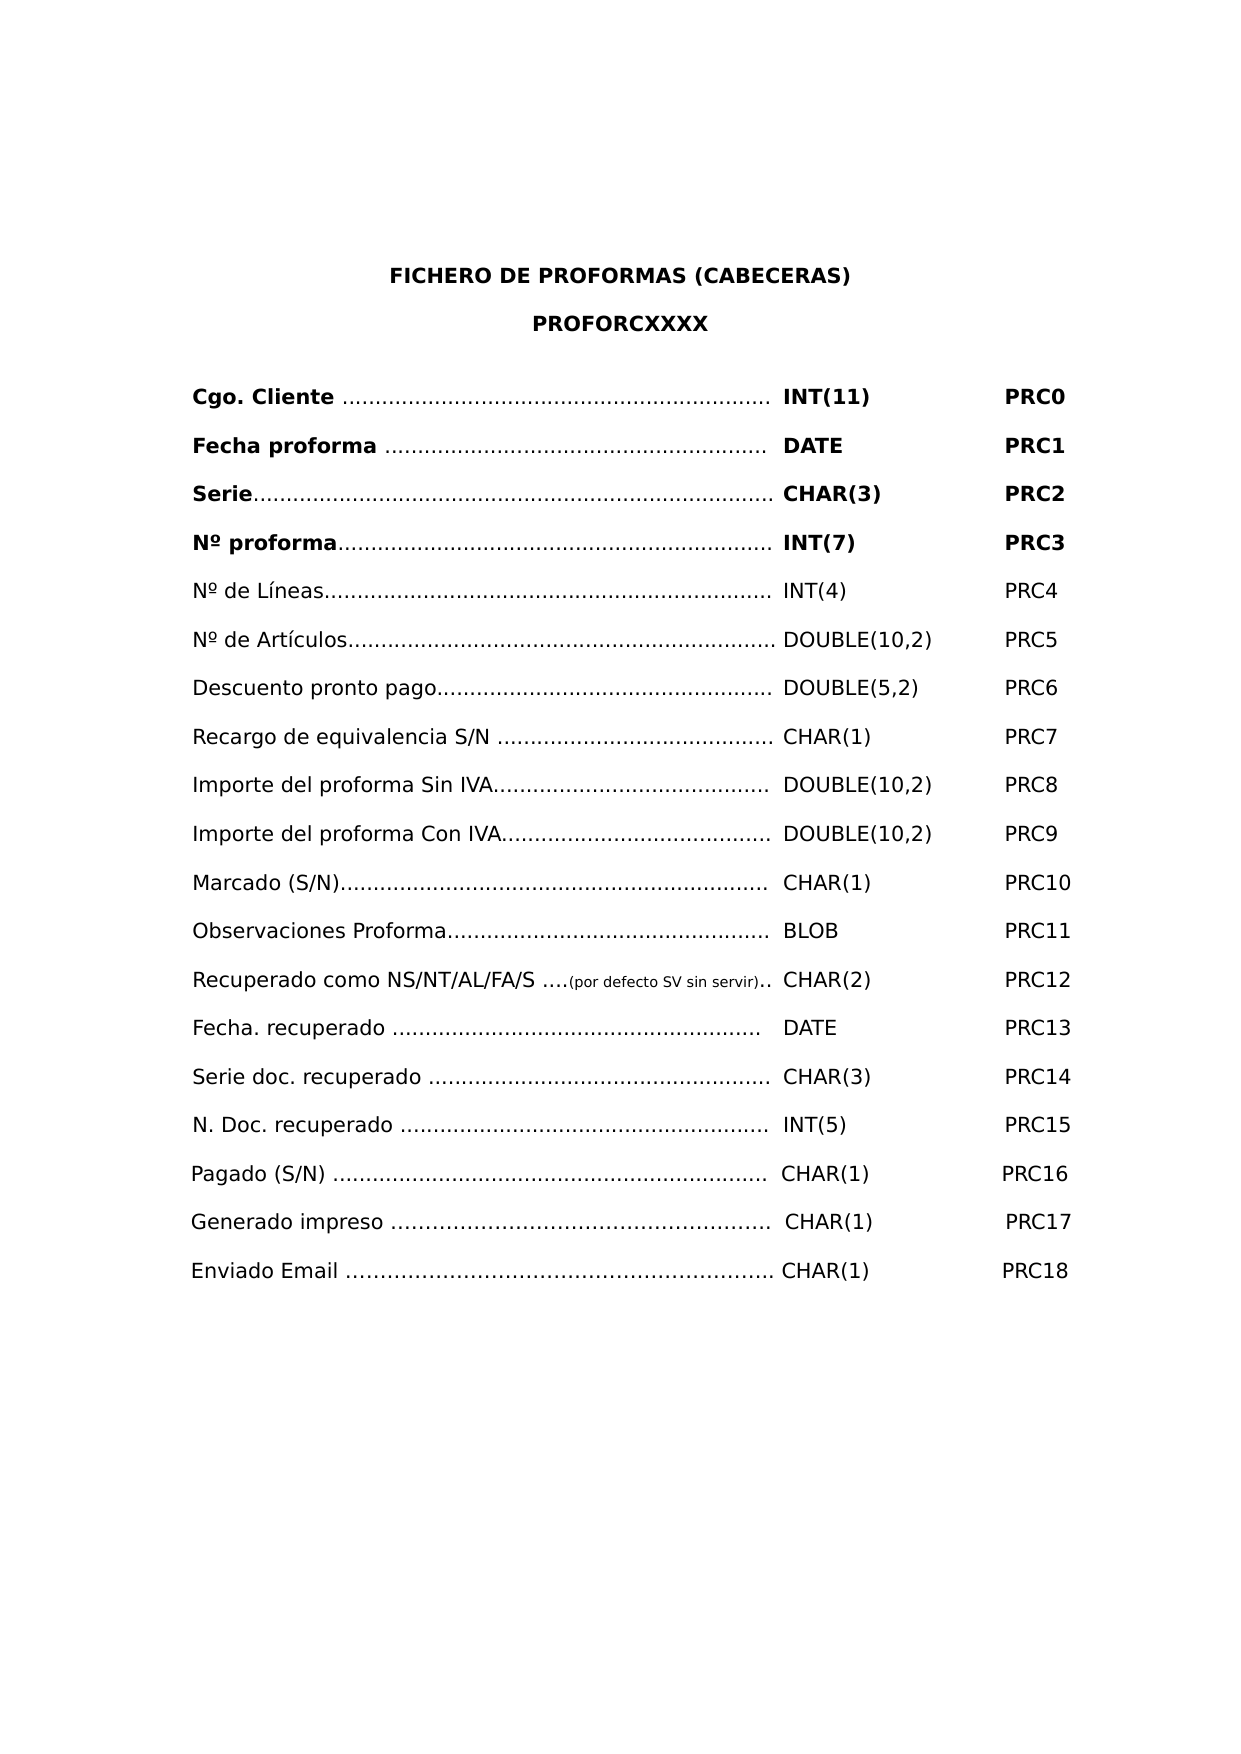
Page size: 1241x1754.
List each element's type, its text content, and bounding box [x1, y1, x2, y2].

text Serie doc. recuperado .................................................... CHAR(3) PRC14 [118, 1065, 1122, 1089]
text Fecha. recuperado ........................................................ DATE PRC13 [118, 1016, 1122, 1040]
text Nº de Líneas.................................................................... INT(4) PRC4 [118, 579, 1122, 603]
text Pagado (S/N) .................................................................. CHAR(1) PRC16 [118, 1162, 1122, 1186]
text Recuperado como NS/NT/AL/FA/S ....(por defecto SV sin servir).. CHAR(2) PRC12 [118, 968, 1122, 992]
text Fecha proforma .......................................................... DATE PRC1 [118, 434, 1122, 458]
list Nº de Artículos................................................................. DOUBLE(10,2) PRC5 [154, 628, 1122, 652]
text Observaciones Proforma................................................. BLOB PRC11 [118, 919, 1122, 943]
text Serie............................................................................... CHAR(3) PRC2 [118, 482, 1122, 506]
text Generado impreso ………………………………………………. CHAR(1) PRC17 [118, 1210, 1122, 1234]
text Marcado (S/N)................................................................. CHAR(1) PRC10 [118, 871, 1122, 895]
text PROFORCXXXX [118, 312, 1122, 337]
text Enviado Email …………………………………………………….. CHAR(1) PRC18 [118, 1259, 1122, 1283]
text Descuento pronto pago................................................... DOUBLE(5,2) PRC6 [118, 676, 1122, 701]
text FICHERO DE PROFORMAS (CABECERAS) [118, 264, 1122, 288]
text Cgo. Cliente ................................................................. INT(11) PRC0 [118, 385, 1122, 409]
text Importe del proforma Sin IVA.......................................... DOUBLE(10,2) PRC8 [118, 773, 1122, 798]
text Importe del proforma Con IVA......................................... DOUBLE(10,2) PRC9 [118, 822, 1122, 846]
text Recargo de equivalencia S/N .......................................... CHAR(1) PRC7 [118, 725, 1122, 749]
text N. Doc. recuperado ........................................................ INT(5) PRC15 [118, 1113, 1122, 1137]
text Nº proforma.................................................................. INT(7) PRC3 [118, 531, 1122, 555]
